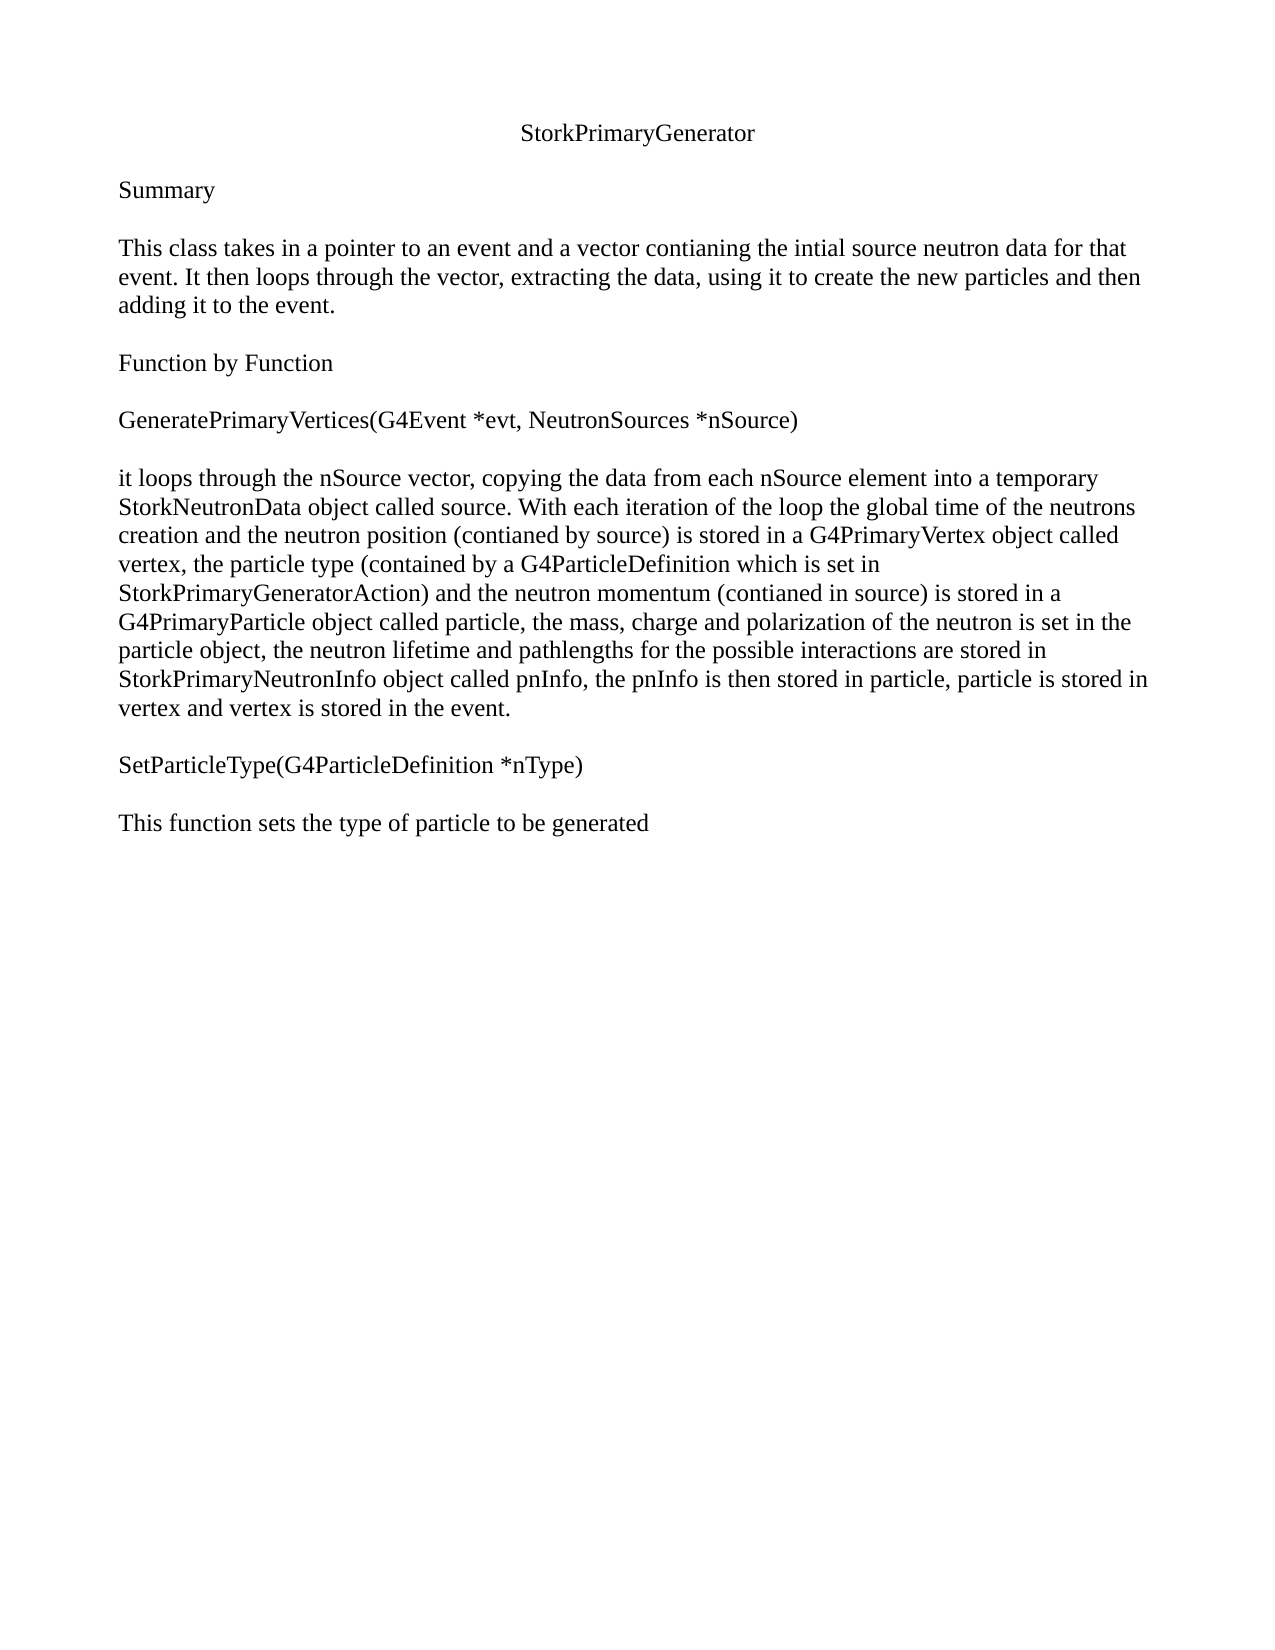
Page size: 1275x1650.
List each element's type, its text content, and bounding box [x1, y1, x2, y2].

text SetParticleType(G4ParticleDefinition *nType) [118, 751, 1157, 779]
text Function by Function [118, 348, 1157, 377]
text This class takes in a pointer to an event and a vector contianing the intial source neutron data for that event. It then loops through the vector, extracting the data, using it to create the new particles and then adding it to the event. [118, 233, 1157, 319]
text GeneratePrimaryVertices(G4Event *evt, NeutronSources *nSource) [118, 406, 1157, 434]
text it loops through the nSource vector, copying the data from each nSource element into a temporary StorkNeutronData object called source. With each iteration of the loop the global time of the neutrons creation and the neutron position (contianed by source) is stored in a G4PrimaryVertex object called vertex, the particle type (contained by a G4ParticleDefinition which is set in StorkPrimaryGeneratorAction) and the neutron momentum (contianed in source) is stored in a G4PrimaryParticle object called particle, the mass, charge and polarization of the neutron is set in the particle object, the neutron lifetime and pathlengths for the possible interactions are stored in StorkPrimaryNeutronInfo object called pnInfo, the pnInfo is then stored in particle, particle is stored in vertex and vertex is stored in the event. [118, 463, 1157, 722]
text StorkPrimaryGenerator [118, 118, 1157, 147]
text This function sets the type of particle to be generated [118, 808, 1157, 837]
text Summary [118, 176, 1157, 204]
